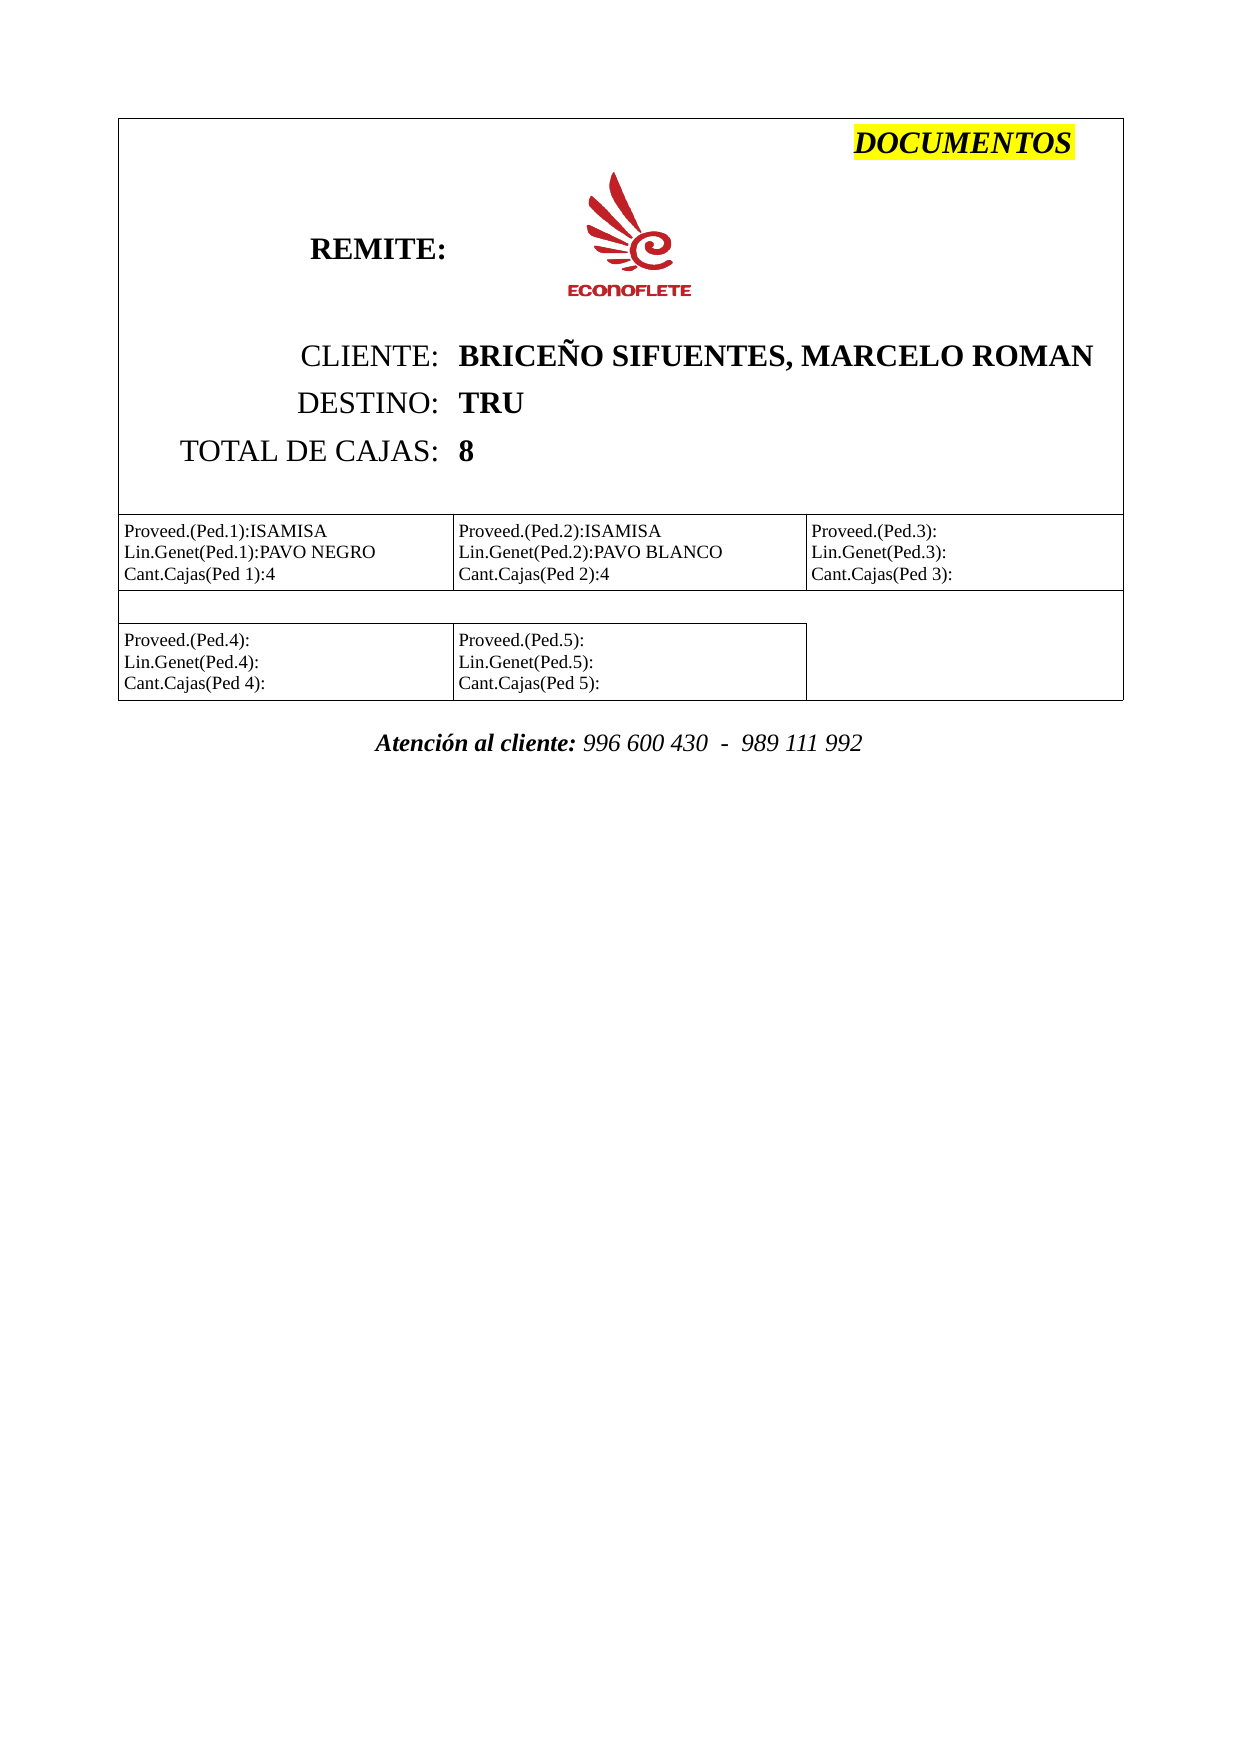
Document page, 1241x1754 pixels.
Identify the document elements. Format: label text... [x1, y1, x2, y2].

table_cell [119, 474, 453, 514]
table_header [453, 119, 806, 166]
table_cell DESTINO: [119, 379, 453, 426]
table_cell [806, 166, 1123, 332]
table_cell Proveed.(Ped.2):ISAMISA Lin.Genet(Ped.2):PAVO BLANCO Cant.Cajas(Ped 2):4 [454, 515, 806, 590]
picture [552, 171, 707, 297]
table_cell [806, 379, 1123, 426]
table_cell [806, 474, 1123, 514]
table_cell [453, 166, 806, 332]
table_cell [806, 591, 1123, 623]
table_cell Proveed.(Ped.4): Lin.Genet(Ped.4): Cant.Cajas(Ped 4): [119, 624, 453, 699]
table_cell Proveed.(Ped.3): Lin.Genet(Ped.3): Cant.Cajas(Ped 3): [807, 515, 1123, 590]
table_cell TRU [453, 379, 806, 426]
table_cell [453, 474, 806, 514]
table_cell [119, 591, 453, 623]
table_cell Proveed.(Ped.5): Lin.Genet(Ped.5): Cant.Cajas(Ped 5): [454, 624, 806, 699]
table_cell [453, 591, 806, 623]
table_cell REMITE: [119, 166, 453, 332]
table_cell TOTAL DE CAJAS: [119, 426, 453, 474]
table_cell [807, 623, 1123, 699]
table_header [119, 119, 453, 166]
table_cell CLIENTE: [119, 332, 453, 379]
table_cell Proveed.(Ped.1):ISAMISA Lin.Genet(Ped.1):PAVO NEGRO Cant.Cajas(Ped 1):4 [119, 515, 453, 590]
text Atención al cliente: 996 600 430 - 989 111 992 [118, 728, 1122, 757]
table_header DOCUMENTOS [806, 119, 1123, 166]
table_cell 8 [453, 426, 1123, 474]
table_cell BRICEÑO SIFUENTES, MARCELO ROMAN [453, 332, 1123, 379]
